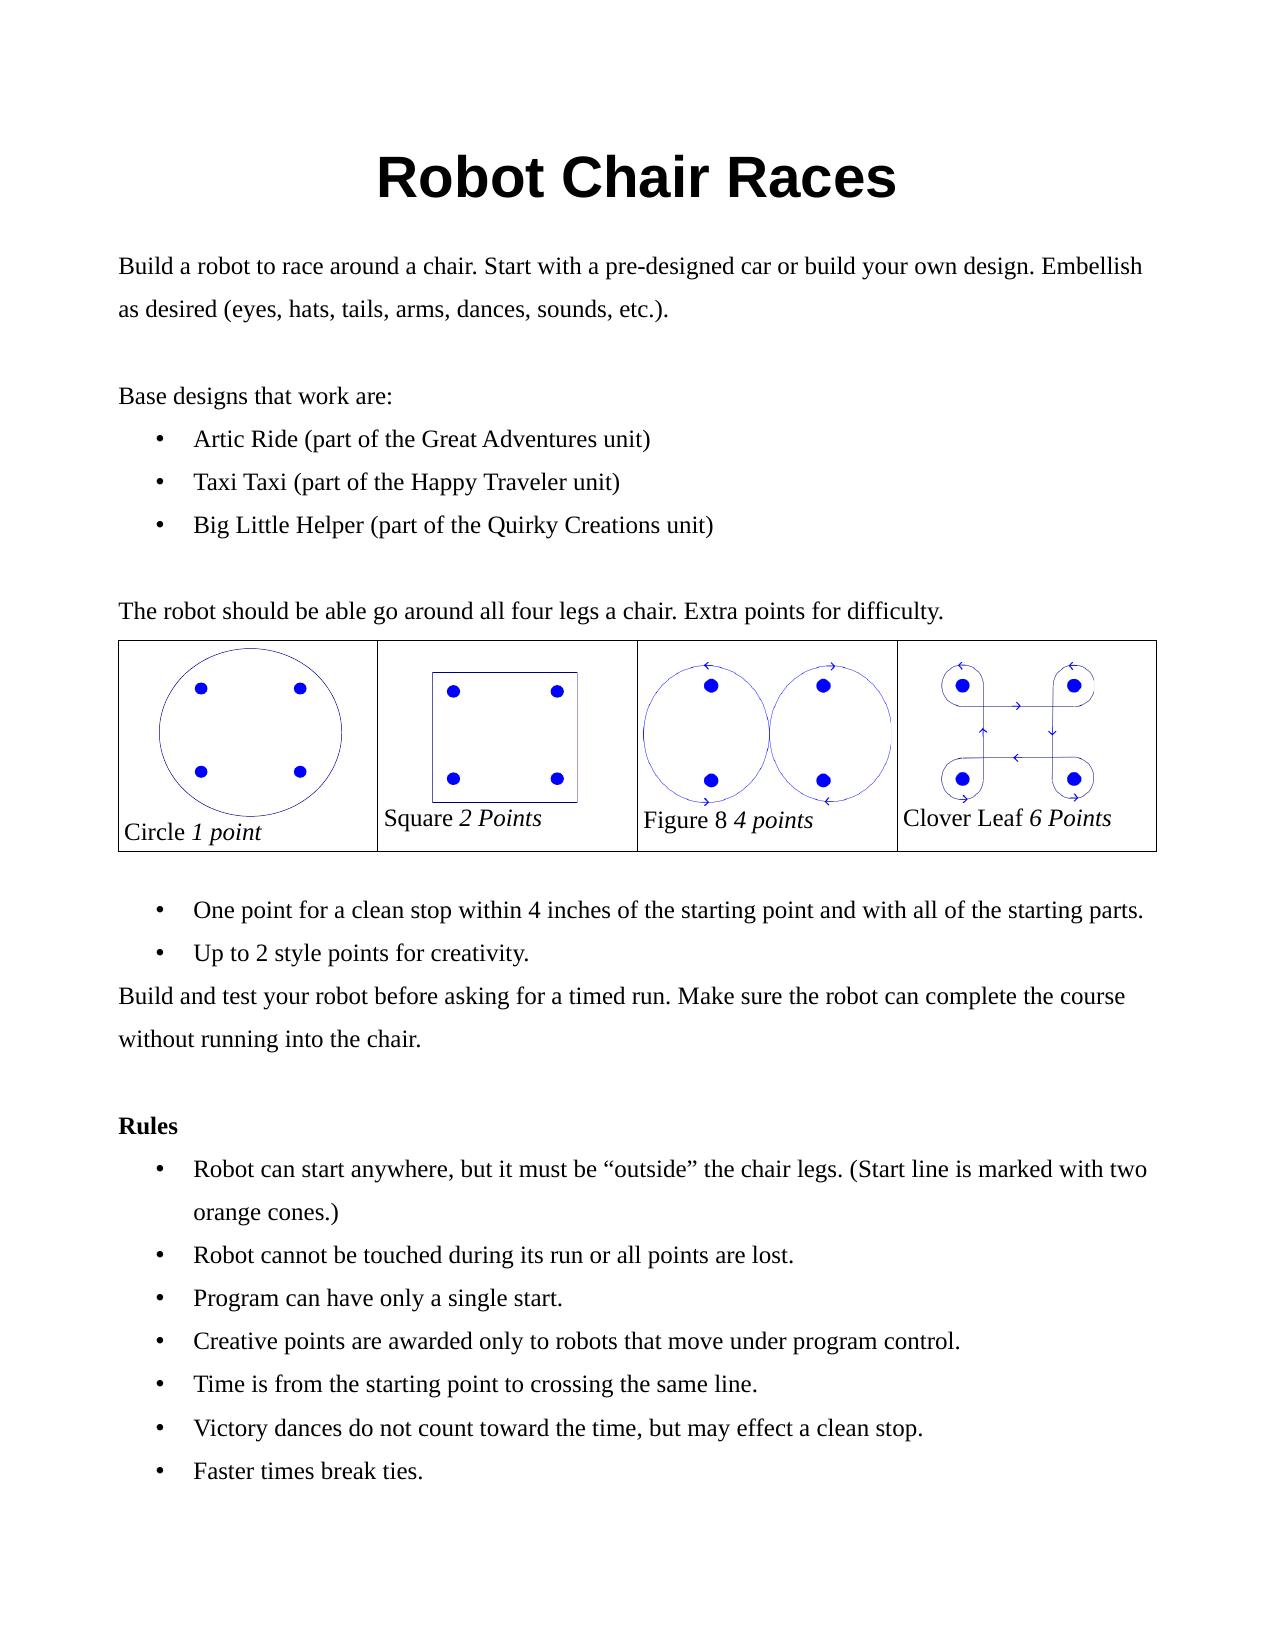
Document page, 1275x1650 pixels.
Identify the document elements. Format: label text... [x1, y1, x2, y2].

list Program can have only a single start. [156, 1283, 1157, 1312]
list Time is from the starting point to crossing the same line. [156, 1369, 1157, 1398]
list Robot can start anywhere, but it must be “outside” the chair legs. (Start line is marked with two orange cones.) [156, 1154, 1157, 1226]
list Big Little Helper (part of the Quirky Creations unit) [156, 510, 1157, 539]
text Rules [118, 1111, 1157, 1139]
text Build a robot to race around a chair. Start with a pre-designed car or build your own design. Embellish as desired (eyes, hats, tails, arms, dances, sounds, etc.). [118, 251, 1157, 323]
table_header Clover Leaf 6 Points [898, 641, 1156, 851]
list Artic Ride (part of the Great Adventures unit) [156, 424, 1157, 453]
table_header Figure 8 4 points [638, 641, 897, 851]
title Robot Chair Races [118, 143, 1157, 210]
list Robot cannot be touched during its run or all points are lost. [156, 1240, 1157, 1269]
table_header Circle 1 point [119, 641, 377, 851]
table_header Square 2 Points [378, 641, 637, 851]
text The robot should be able go around all four legs a chair. Extra points for difficulty. [118, 596, 1157, 625]
list Victory dances do not count toward the time, but may effect a clean stop. [156, 1413, 1157, 1441]
list One point for a clean stop within 4 inches of the starting point and with all of the starting parts. [156, 895, 1157, 924]
picture [643, 662, 892, 806]
text Base designs that work are: [118, 381, 1157, 409]
list Taxi Taxi (part of the Happy Traveler unit) [156, 467, 1157, 496]
list Faster times break ties. [156, 1456, 1157, 1484]
picture [941, 662, 1095, 803]
text Build and test your robot before asking for a timed run. Make sure the robot can complete the course without running into the chair. [118, 981, 1157, 1053]
list Creative points are awarded only to robots that move under program control. [156, 1326, 1157, 1355]
list Up to 2 style points for creativity. [156, 938, 1157, 967]
